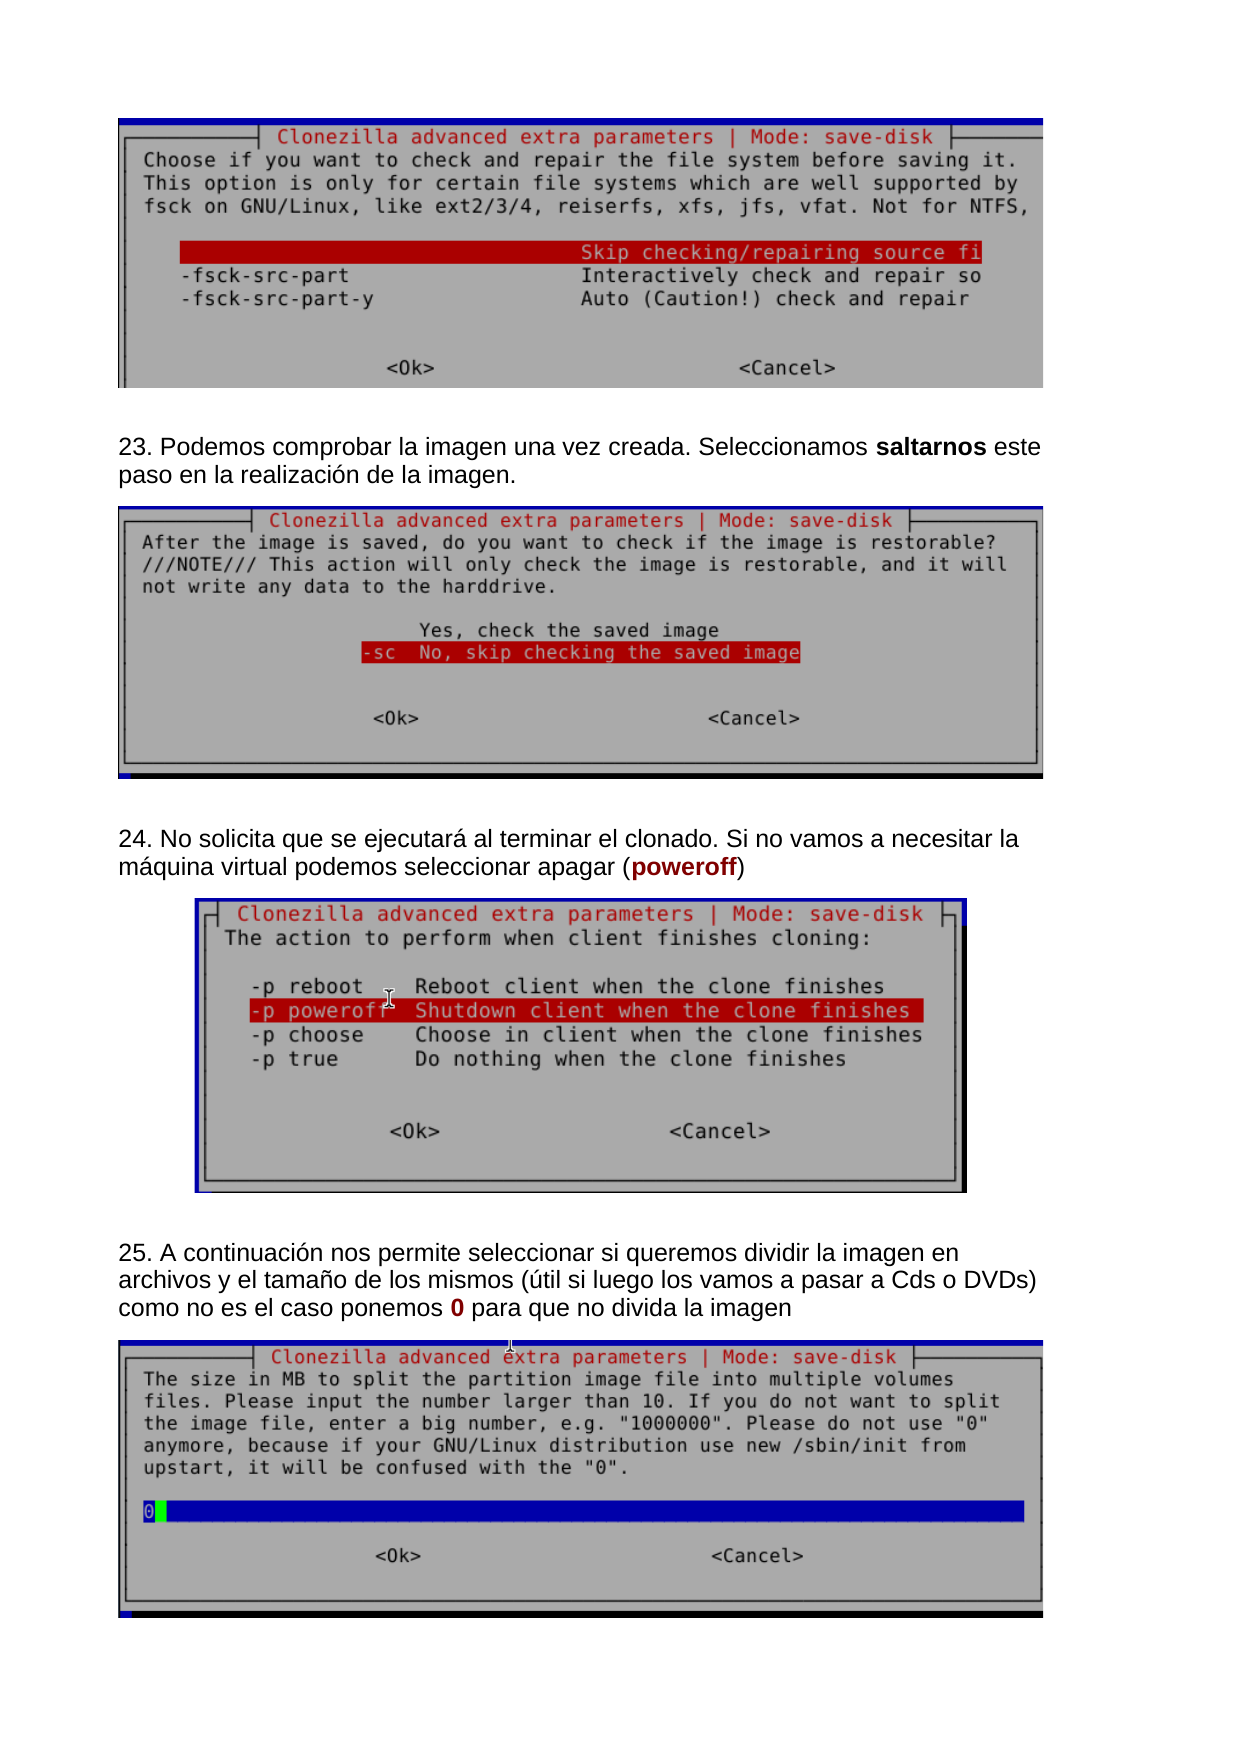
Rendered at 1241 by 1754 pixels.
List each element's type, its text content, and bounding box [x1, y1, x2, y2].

picture [118, 1340, 1044, 1618]
text 23. Podemos comprobar la imagen una vez creada. Seleccionamos saltarnos este paso en la realización de la imagen. [118, 433, 1043, 489]
picture [194, 898, 967, 1193]
picture [118, 506, 1044, 779]
text 25. A continuación nos permite seleccionar si queremos dividir la imagen en archivos y el tamaño de los mismos (útil si luego los vamos a pasar a Cds o DVDs) como no es el caso ponemos 0 para que no divida la imagen [118, 1238, 1043, 1322]
text 24. No solicita que se ejecutará al terminar el clonado. Si no vamos a necesitar la máquina virtual podemos seleccionar apagar (poweroff) [118, 824, 1043, 880]
picture [118, 118, 1044, 388]
